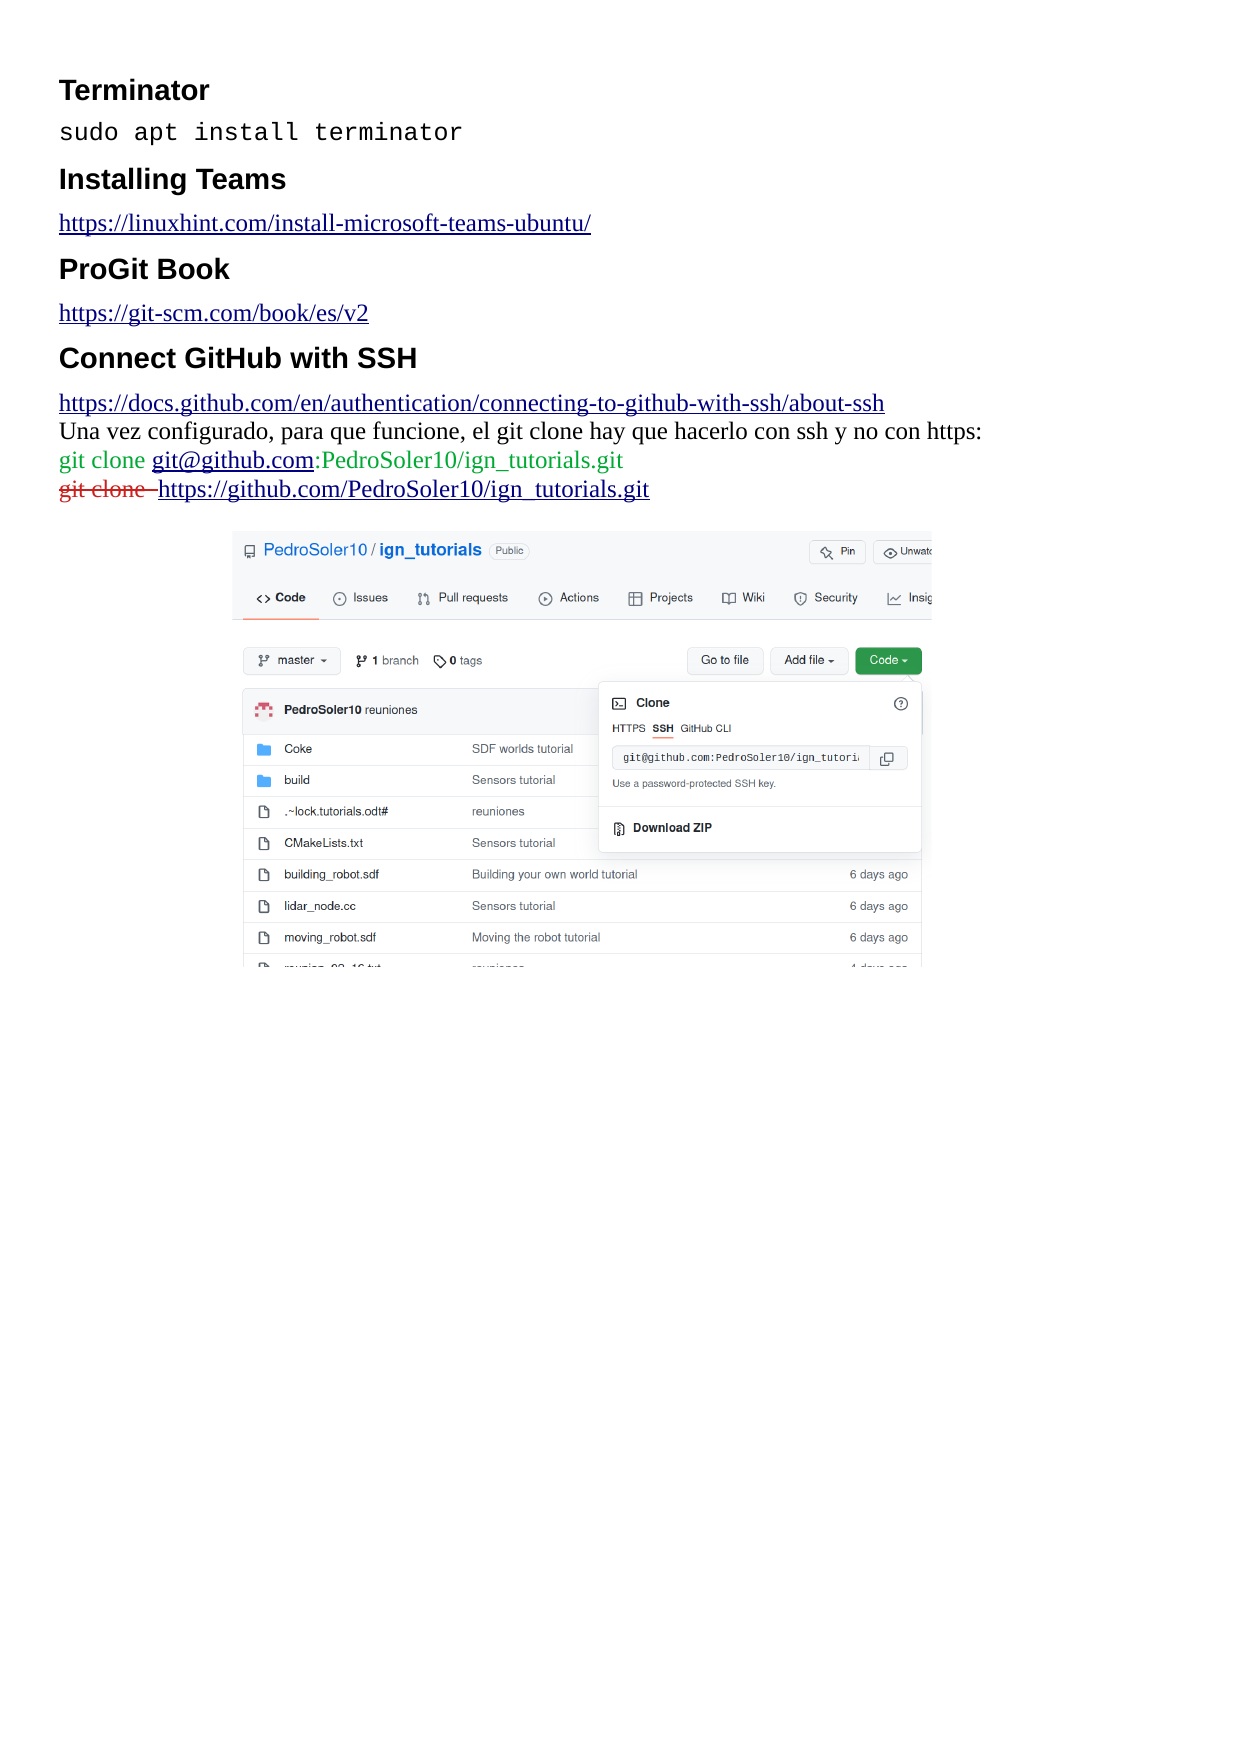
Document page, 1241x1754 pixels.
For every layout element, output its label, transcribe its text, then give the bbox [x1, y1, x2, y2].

subtitle Una vez configurado, para que funcione, el git clone hay que hacerlo con ssh y no con https: [58, 416, 1182, 445]
subtitle Terminator [58, 73, 1182, 107]
text https://git-scm.com/book/es/v2 [58, 298, 1182, 327]
text sudo apt install terminator [58, 119, 1182, 148]
subtitle https://docs.github.com/en/authentication/connecting-to-github-with-ssh/about-ssh [58, 388, 1182, 416]
subtitle ProGit Book [58, 252, 1182, 286]
subtitle Installing Teams [58, 162, 1182, 196]
subtitle git clone git@github.com:PedroSoler10/ign_tutorials.git [58, 445, 1182, 474]
subtitle https://linuxhint.com/install-microsoft-teams-ubuntu/ [58, 208, 1182, 237]
subtitle Connect GitHub with SSH [58, 341, 1182, 375]
picture [232, 531, 932, 967]
subtitle git clone https://github.com/PedroSoler10/ign_tutorials.git [58, 474, 1182, 503]
